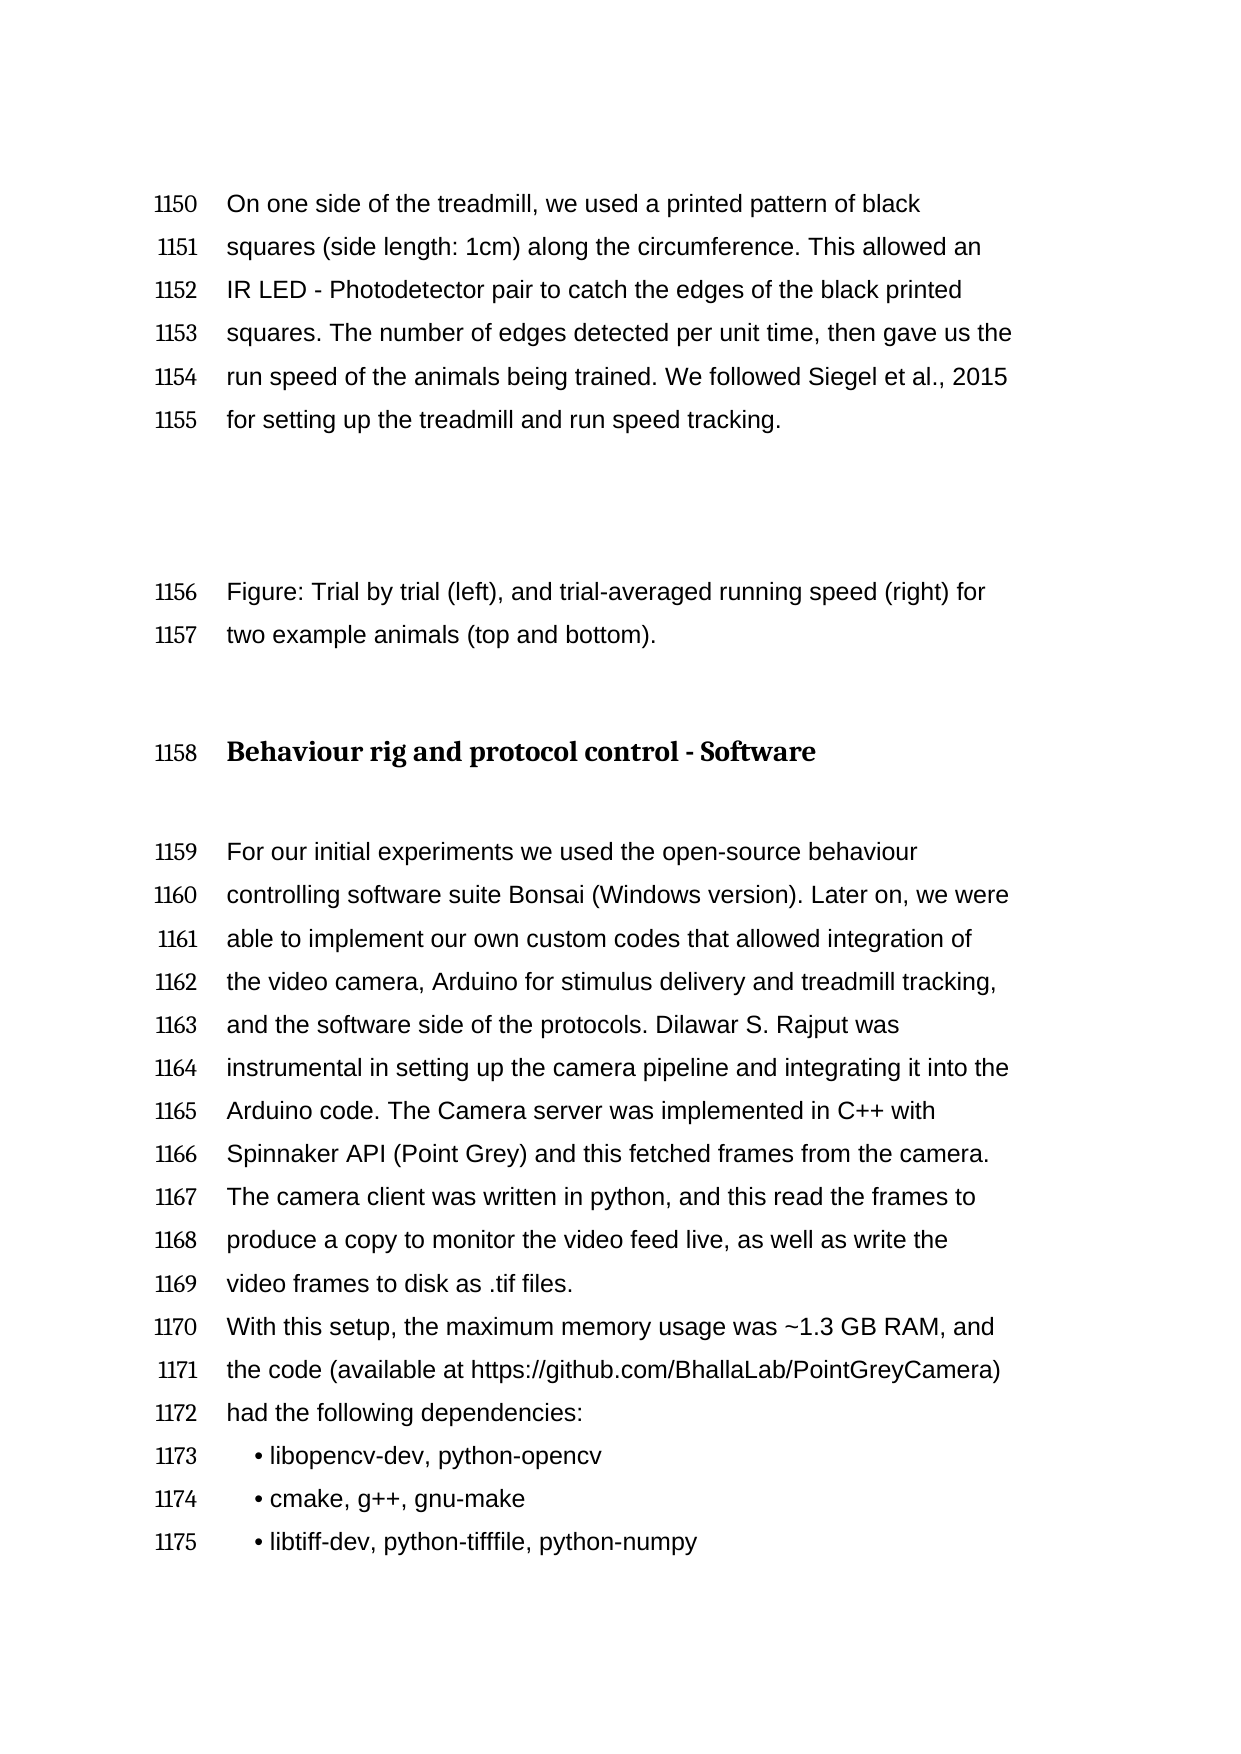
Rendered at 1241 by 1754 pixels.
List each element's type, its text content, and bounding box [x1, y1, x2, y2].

subtitle Behaviour rig and protocol control - Software [226, 736, 1014, 769]
text With this setup, the maximum memory usage was ~1.3 GB RAM, and the code (available at https://github.com/BhallaLab/PointGreyCamera) had the following dependencies: [226, 1312, 1014, 1427]
text • libopencv-dev, python-opencv [226, 1441, 1014, 1470]
text On one side of the treadmill, we used a printed pattern of black squares (side length: 1cm) along the circumference. This allowed an IR LED - Photodetector pair to catch the edges of the black printed squares. The number of edges detected per unit time, then gave us the run speed of the animals being trained. We followed Siegel et al., 2015 for setting up the treadmill and run speed tracking. [226, 189, 1014, 433]
text For our initial experiments we used the open-source behaviour controlling software suite Bonsai (Windows version). Later on, we were able to implement our own custom codes that allowed integration of the video camera, Arduino for stimulus delivery and treadmill tracking, and the software side of the protocols. Dilawar S. Rajput was instrumental in setting up the camera pipeline and integrating it into the Arduino code. The Camera server was implemented in C++ with Spinnaker API (Point Grey) and this fetched frames from the camera. The camera client was written in python, and this read the frames to produce a copy to monitor the video feed live, as well as write the video frames to disk as .tif files. [226, 837, 1014, 1297]
text Figure: Trial by trial (left), and trial-averaged running speed (right) for two example animals (top and bottom). [226, 577, 1014, 649]
text • cmake, g++, gnu-make [226, 1484, 1014, 1513]
text • libtiff-dev, python-tifffile, python-numpy [226, 1527, 1014, 1556]
